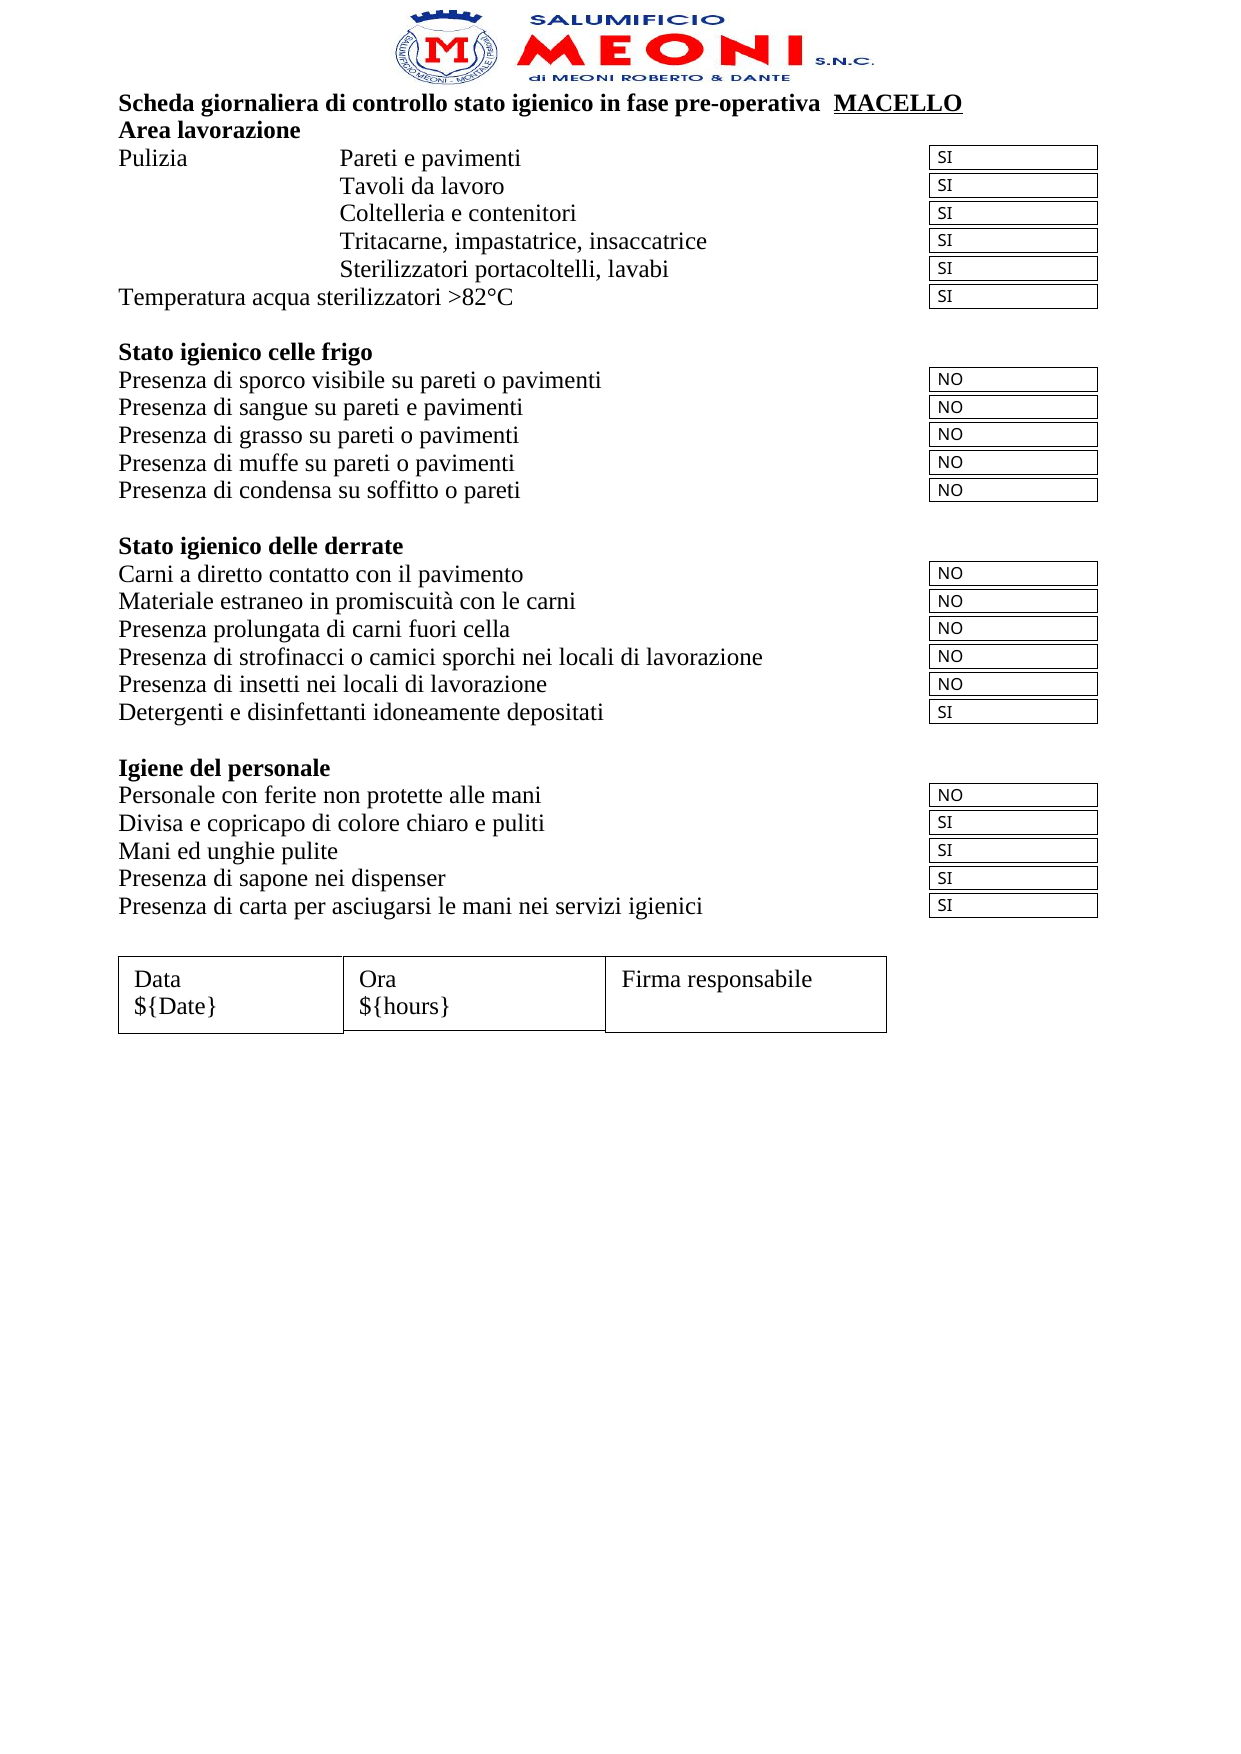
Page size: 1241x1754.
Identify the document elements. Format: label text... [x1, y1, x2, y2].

picture [390, 10, 874, 88]
text Presenza prolungata di carni fuori cella [118, 615, 1122, 643]
text Mani ed unghie pulite [118, 837, 1122, 864]
text ${Date} [134, 992, 327, 1020]
text Coltelleria e contenitori [118, 199, 1122, 227]
text Data [134, 965, 327, 992]
text Presenza di grasso su pareti o pavimenti [118, 421, 1122, 449]
text Presenza di sporco visibile su pareti o pavimenti [118, 366, 1122, 393]
text Presenza di strofinacci o camici sporchi nei locali di lavorazione [118, 643, 1122, 671]
subtitle Stato igienico delle derrate [118, 532, 1122, 560]
text Detergenti e disinfettanti idoneamente depositati [118, 698, 1122, 726]
text Personale con ferite non protette alle mani [118, 781, 1122, 809]
text Presenza di carta per asciugarsi le mani nei servizi igienici [118, 892, 1122, 920]
subtitle Igiene del personale [118, 754, 1122, 781]
text Ora [359, 965, 589, 992]
text Presenza di sapone nei dispenser [118, 864, 1122, 892]
text Presenza di condensa su soffitto o pareti [118, 477, 1122, 532]
text Tritacarne, impastatrice, insaccatrice [118, 227, 1122, 255]
text Presenza di muffe su pareti o pavimenti [118, 449, 1122, 477]
text Temperatura acqua sterilizzatori >82°C [118, 283, 1122, 310]
text Divisa e copricapo di colore chiaro e puliti [118, 809, 1122, 837]
text Sterilizzatori portacoltelli, lavabi [118, 255, 1122, 283]
text Tavoli da lavoro [118, 172, 1122, 199]
text Presenza di sangue su pareti e pavimenti [118, 393, 1122, 421]
text Firma responsabile [621, 965, 871, 992]
subtitle Scheda giornaliera di controllo stato igienico in fase pre-operativa MACELLO [118, 8, 1122, 116]
text Materiale estraneo in promiscuità con le carni [118, 587, 1122, 615]
text ${hours} [359, 992, 589, 1020]
text Presenza di insetti nei locali di lavorazione [118, 671, 1122, 698]
subtitle Area lavorazione [118, 116, 1122, 144]
text Stato igienico celle frigo [118, 338, 1122, 366]
text Carni a diretto contatto con il pavimento [118, 560, 1122, 587]
text Pulizia Pareti e pavimenti [118, 144, 1122, 172]
